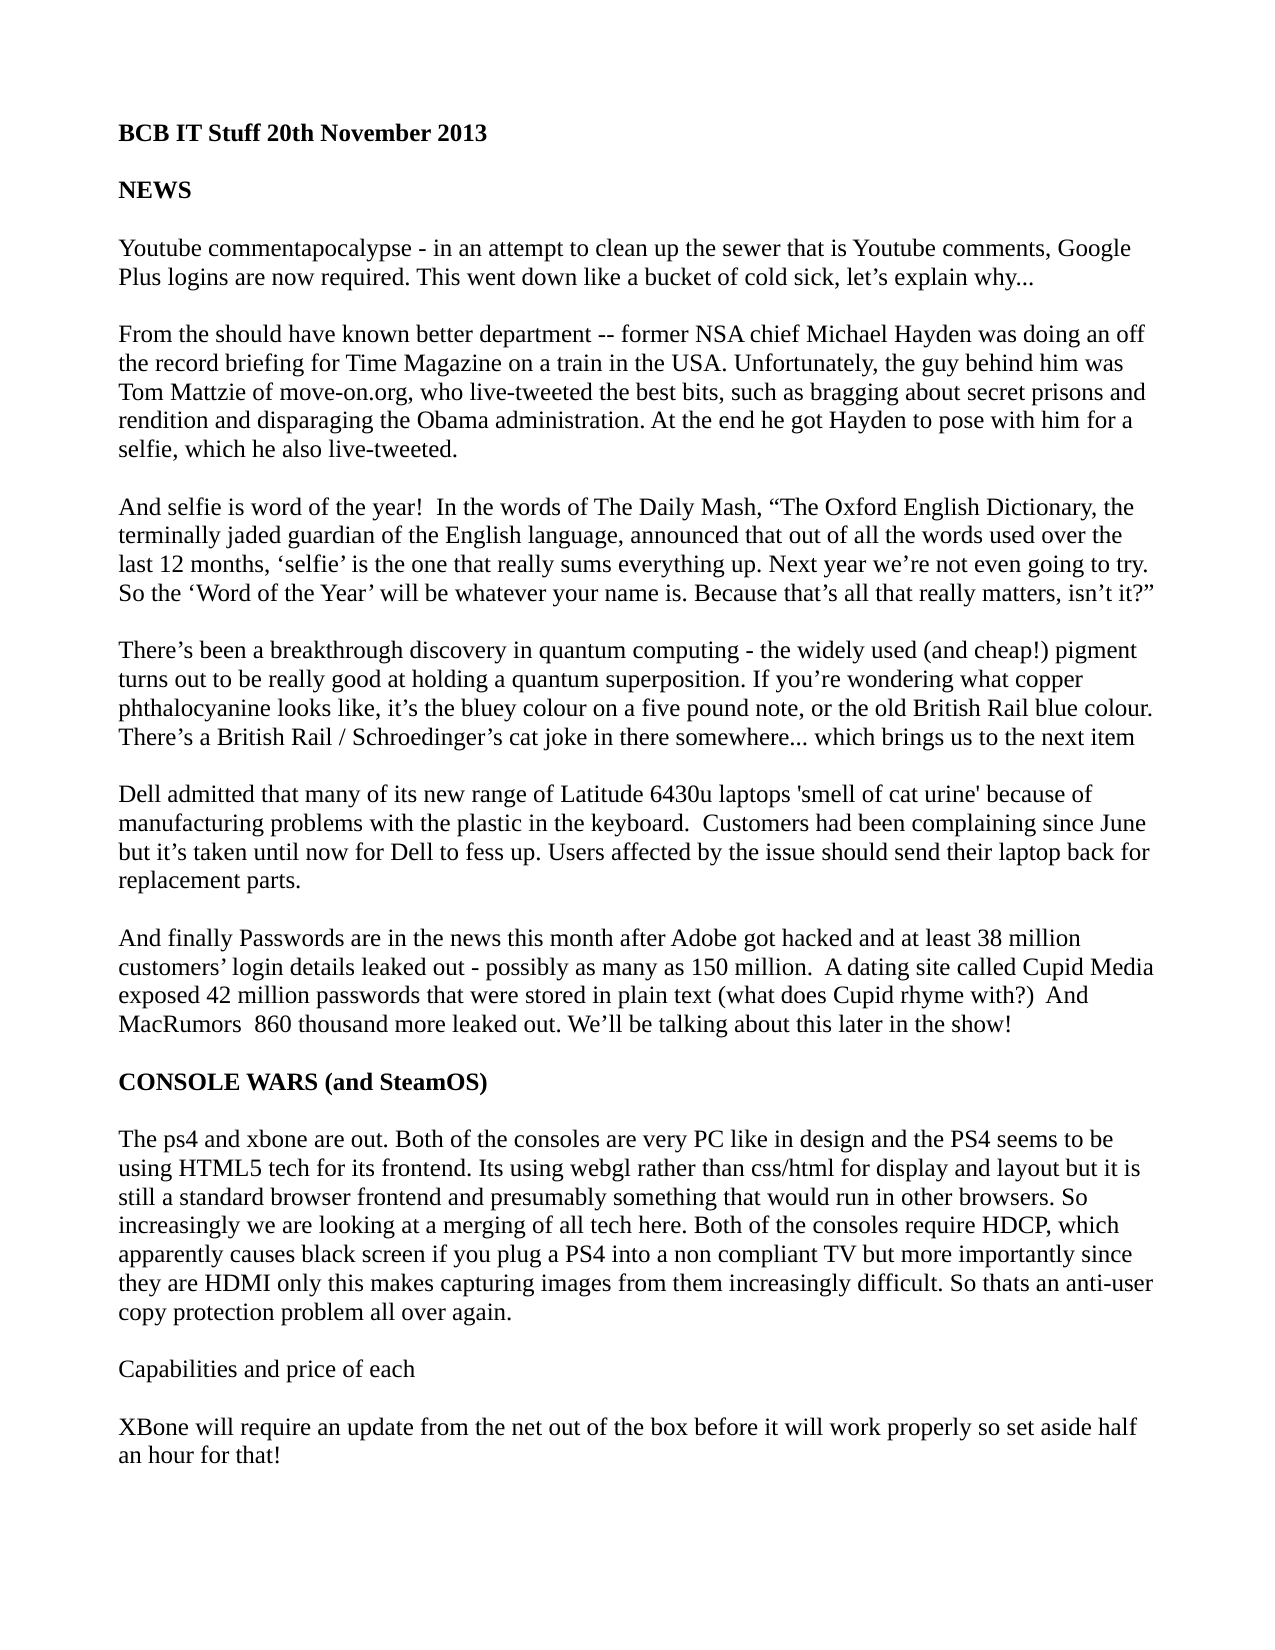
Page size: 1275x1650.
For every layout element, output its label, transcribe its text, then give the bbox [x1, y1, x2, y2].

text The ps4 and xbone are out. Both of the consoles are very PC like in design and the PS4 seems to be using HTML5 tech for its frontend. Its using webgl rather than css/html for display and layout but it is still a standard browser frontend and presumably something that would run in other browsers. So increasingly we are looking at a merging of all tech here. Both of the consoles require HDCP, which apparently causes black screen if you plug a PS4 into a non compliant TV but more importantly since they are HDMI only this makes capturing images from them increasingly difficult. So thats an anti-user copy protection problem all over again. [118, 1124, 1157, 1326]
text And selfie is word of the year! In the words of The Daily Mash, “The Oxford English Dictionary, the terminally jaded guardian of the English language, announced that out of all the words used over the last 12 months, ‘selfie’ is the one that really sums everything up. Next year we’re not even going to try. So the ‘Word of the Year’ will be whatever your name is. Because that’s all that really matters, isn’t it?” [118, 492, 1157, 607]
text CONSOLE WARS (and SteamOS) [118, 1067, 1157, 1096]
text And finally Passwords are in the news this month after Adobe got hacked and at least 38 million customers’ login details leaked out - possibly as many as 150 million. A dating site called Cupid Media exposed 42 million passwords that were stored in plain text (what does Cupid rhyme with?) And MacRumors 860 thousand more leaked out. We’ll be talking about this later in the show! [118, 923, 1157, 1038]
text Dell admitted that many of its new range of Latitude 6430u laptops 'smell of cat urine' because of manufacturing problems with the plastic in the keyboard. Customers had been complaining since June but it’s taken until now for Dell to fess up. Users affected by the issue should send their laptop back for replacement parts. [118, 779, 1157, 894]
text XBone will require an update from the net out of the box before it will work properly so set aside half an hour for that! [118, 1412, 1157, 1469]
text Youtube commentapocalypse - in an attempt to clean up the sewer that is Youtube comments, Google Plus logins are now required. This went down like a bucket of cold sick, let’s explain why... [118, 233, 1157, 291]
text Capabilities and price of each [118, 1354, 1157, 1383]
text From the should have known better department -- former NSA chief Michael Hayden was doing an off the record briefing for Time Magazine on a train in the USA. Unfortunately, the guy behind him was Tom Mattzie of move-on.org, who live-tweeted the best bits, such as bragging about secret prisons and rendition and disparaging the Obama administration. At the end he got Hayden to pose with him for a selfie, which he also live-tweeted. [118, 319, 1157, 463]
text There’s been a breakthrough discovery in quantum computing - the widely used (and cheap!) pigment turns out to be really good at holding a quantum superposition. If you’re wondering what copper phthalocyanine looks like, it’s the bluey colour on a five pound note, or the old British Rail blue colour. There’s a British Rail / Schroedinger’s cat joke in there somewhere... which brings us to the next item [118, 636, 1157, 751]
text NEWS [118, 176, 1157, 204]
text BCB IT Stuff 20th November 2013 [118, 118, 1157, 147]
